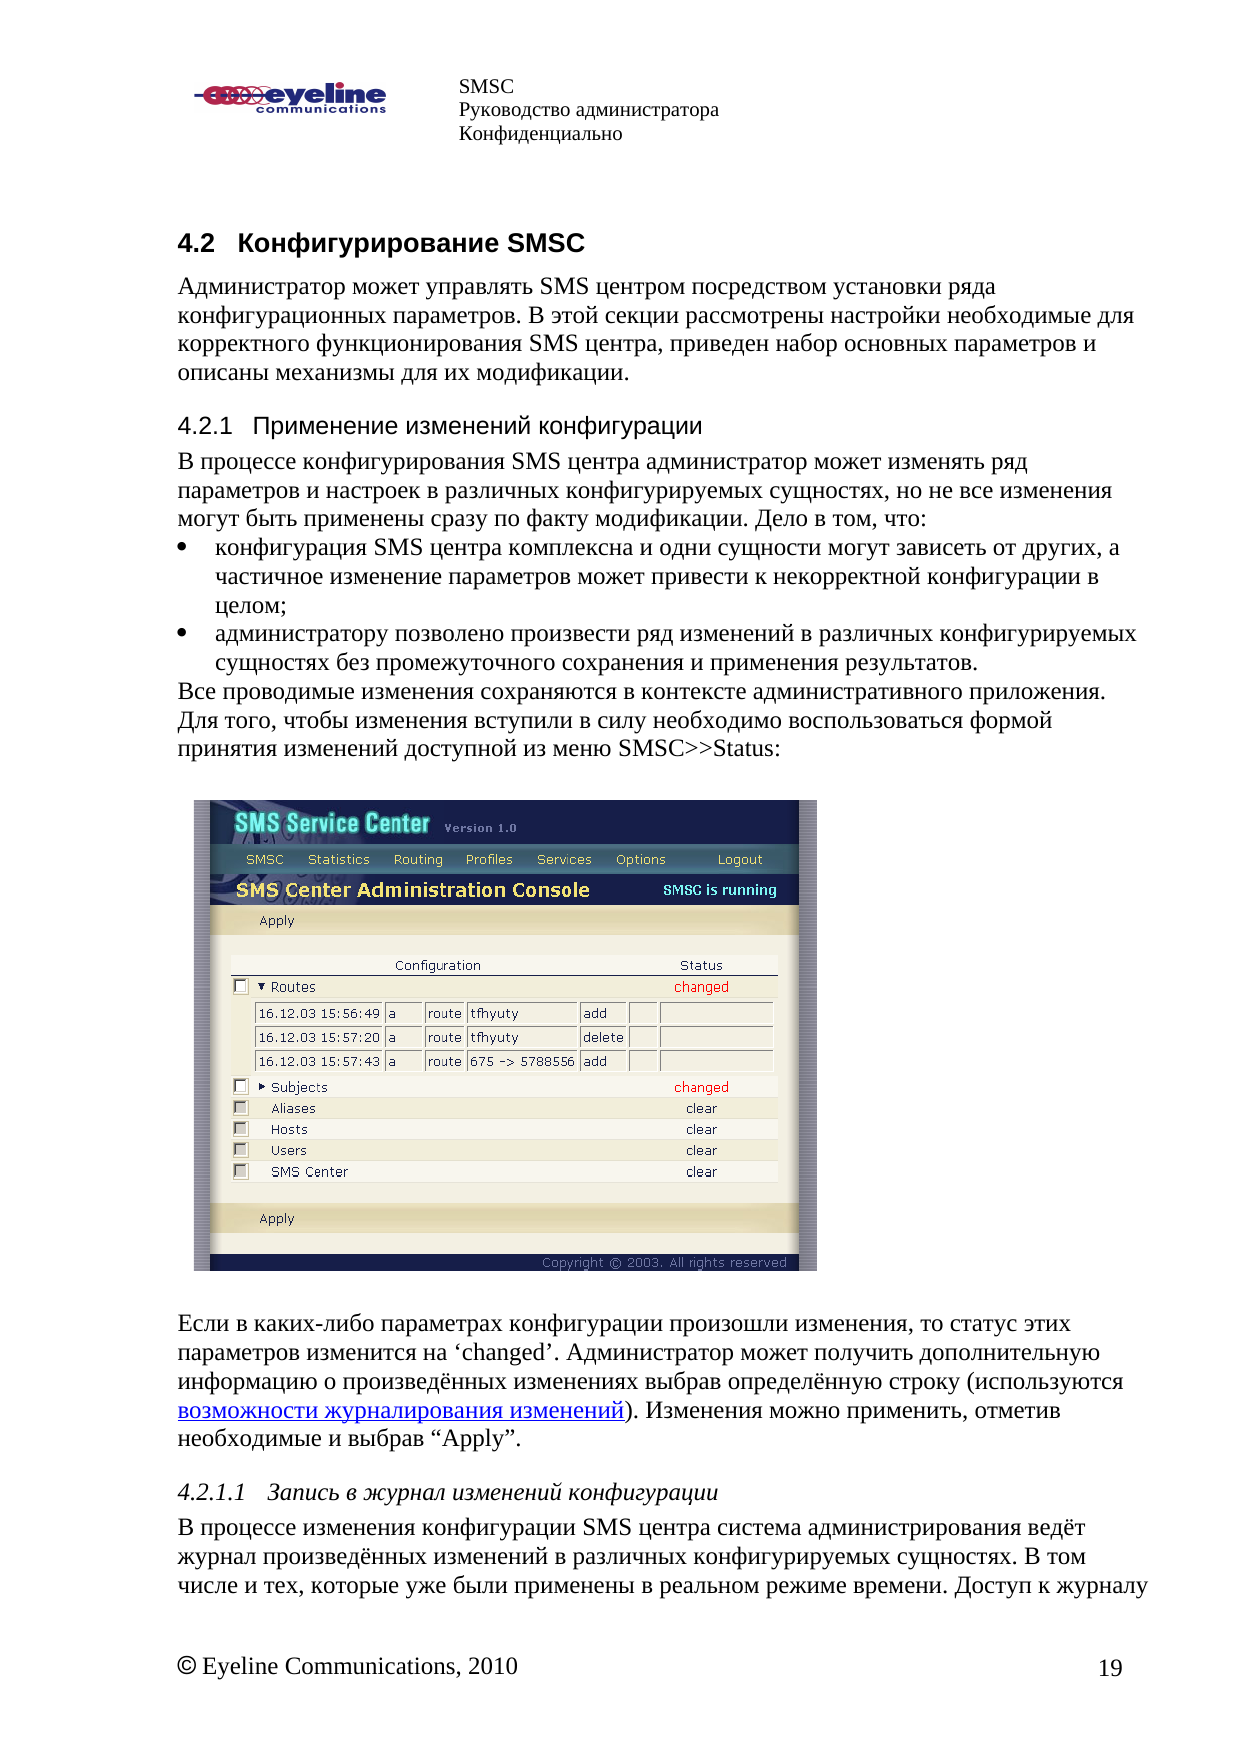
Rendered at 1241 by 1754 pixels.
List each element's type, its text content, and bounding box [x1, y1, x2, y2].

picture [193, 800, 817, 1271]
text Все проводимые изменения сохраняются в контексте административного приложения. Для того, чтобы изменения вступили в силу необходимо воспользоваться формой принятия изменений доступной из меню SMSC>>Status: [177, 676, 1152, 762]
text В процессе изменения конфигурации SMS центра система администрирования ведёт журнал произведённых изменений в различных конфигурируемых сущностях. В том числе и тех, которые уже были применены в реальном режиме времени. Доступ к журналу [177, 1512, 1152, 1598]
text Если в каких-либо параметрах конфигурации произошли изменения, то статус этих параметров изменится на ‘changed’. Администратор может получить дополнительную информацию о произведённых изменениях выбрав определённую строку (используются возможности журналирования изменений). Изменения можно применить, отметив необходимые и выбрав “Apply”. [177, 1308, 1152, 1452]
text Администратор может управлять SMS центром посредством установки ряда конфигурационных параметров. В этой секции рассмотрены настройки необходимые для корректного функционирования SMS центра, приведен набор основных параметров и описаны механизмы для их модификации. [177, 271, 1152, 386]
subtitle Запись в журнал изменений конфигурации [177, 1477, 1152, 1506]
picture [194, 82, 386, 113]
subtitle Конфигурирование SMSC [177, 227, 1152, 258]
text В процессе конфигурирования SMS центра администратор может изменять ряд параметров и настроек в различных конфигурируемых сущностях, но не все изменения могут быть применены сразу по факту модификации. Дело в том, что: [177, 446, 1152, 532]
subtitle Применение изменений конфигурации [177, 411, 1152, 440]
list администратору позволено произвести ряд изменений в различных конфигурируемых сущностях без промежуточного сохранения и применения результатов. [177, 618, 1152, 676]
list конфигурация SMS центра комплексна и одни сущности могут зависеть от других, а частичное изменение параметров может привести к некорректной конфигурации в целом; [177, 532, 1152, 618]
